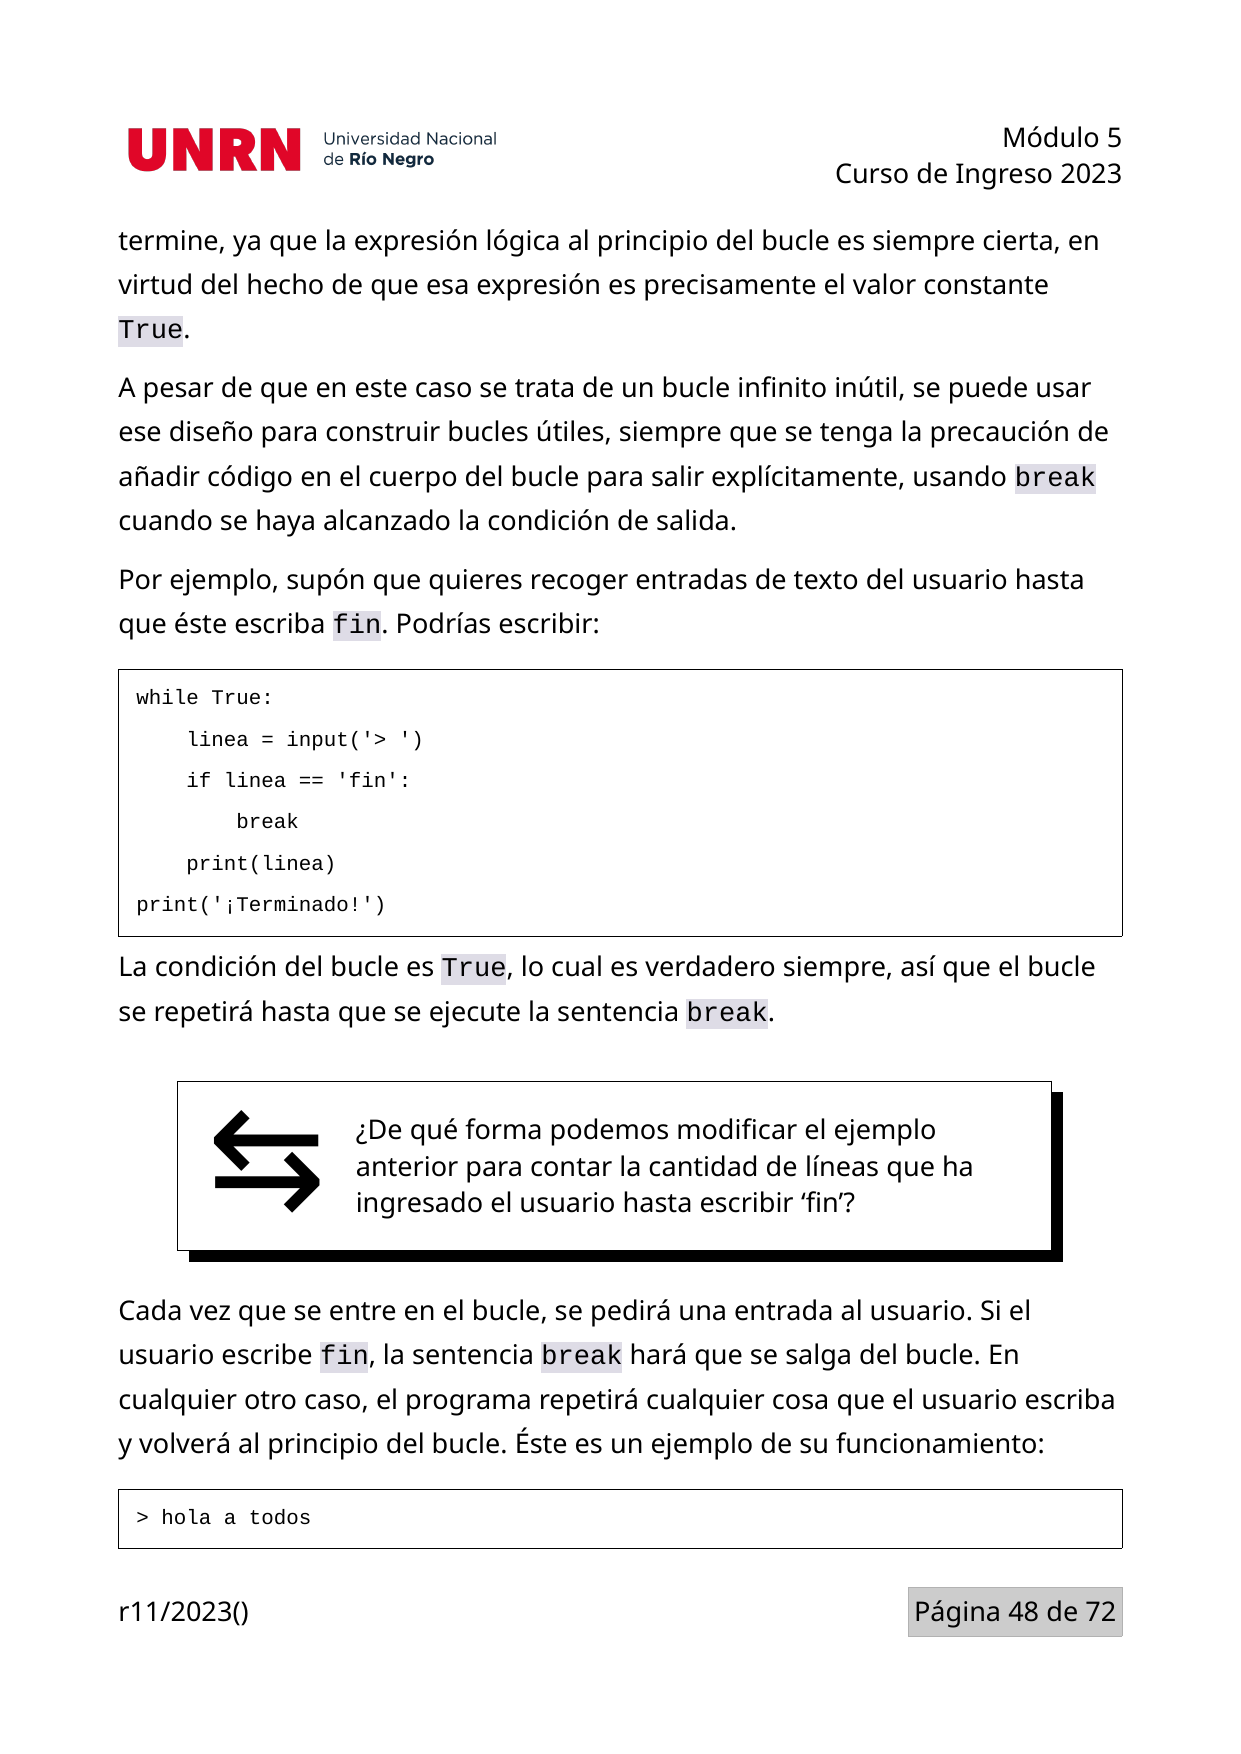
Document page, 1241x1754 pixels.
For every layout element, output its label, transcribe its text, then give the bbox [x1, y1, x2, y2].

text termine, ya que la expresión lógica al principio del bucle es siempre cierta, en virtud del hecho de que esa expresión es precisamente el valor constante True. [118, 221, 1122, 347]
text if linea == 'fin': [119, 752, 1122, 794]
text > hola a todos [119, 1490, 1122, 1548]
text La condición del bucle es True, lo cual es verdadero siempre, así que el bucle se repetirá hasta que se ejecute la sentencia break. [118, 948, 1122, 1029]
text break [119, 794, 1122, 835]
text ⇆¿De qué forma podemos modificar el ejemplo anterior para contar la cantidad de líneas que ha ingresado el usuario hasta escribir ‘fin’? [178, 1082, 1051, 1250]
picture [118, 118, 505, 180]
text print('¡Terminado!') [119, 877, 1122, 936]
text while True: [119, 670, 1122, 711]
text linea = input('> ') [119, 711, 1122, 752]
text print(linea) [119, 835, 1122, 877]
text Cada vez que se entre en el bucle, se pedirá una entrada al usuario. Si el usuario escribe fin, la sentencia break hará que se salga del bucle. En cualquier otro caso, el programa repetirá cualquier cosa que el usuario escriba y volverá al principio del bucle. Éste es un ejemplo de su funcionamiento: [118, 1292, 1122, 1461]
text Por ejemplo, supón que quieres recoger entradas de texto del usuario hasta que éste escriba fin. Podrías escribir: [118, 560, 1122, 641]
text A pesar de que en este caso se trata de un bucle infinito inútil, se puede usar ese diseño para construir bucles útiles, siempre que se tenga la precaución de añadir código en el cuerpo del bucle para salir explícitamente, usando break cuando se haya alcanzado la condición de salida. [118, 369, 1122, 538]
